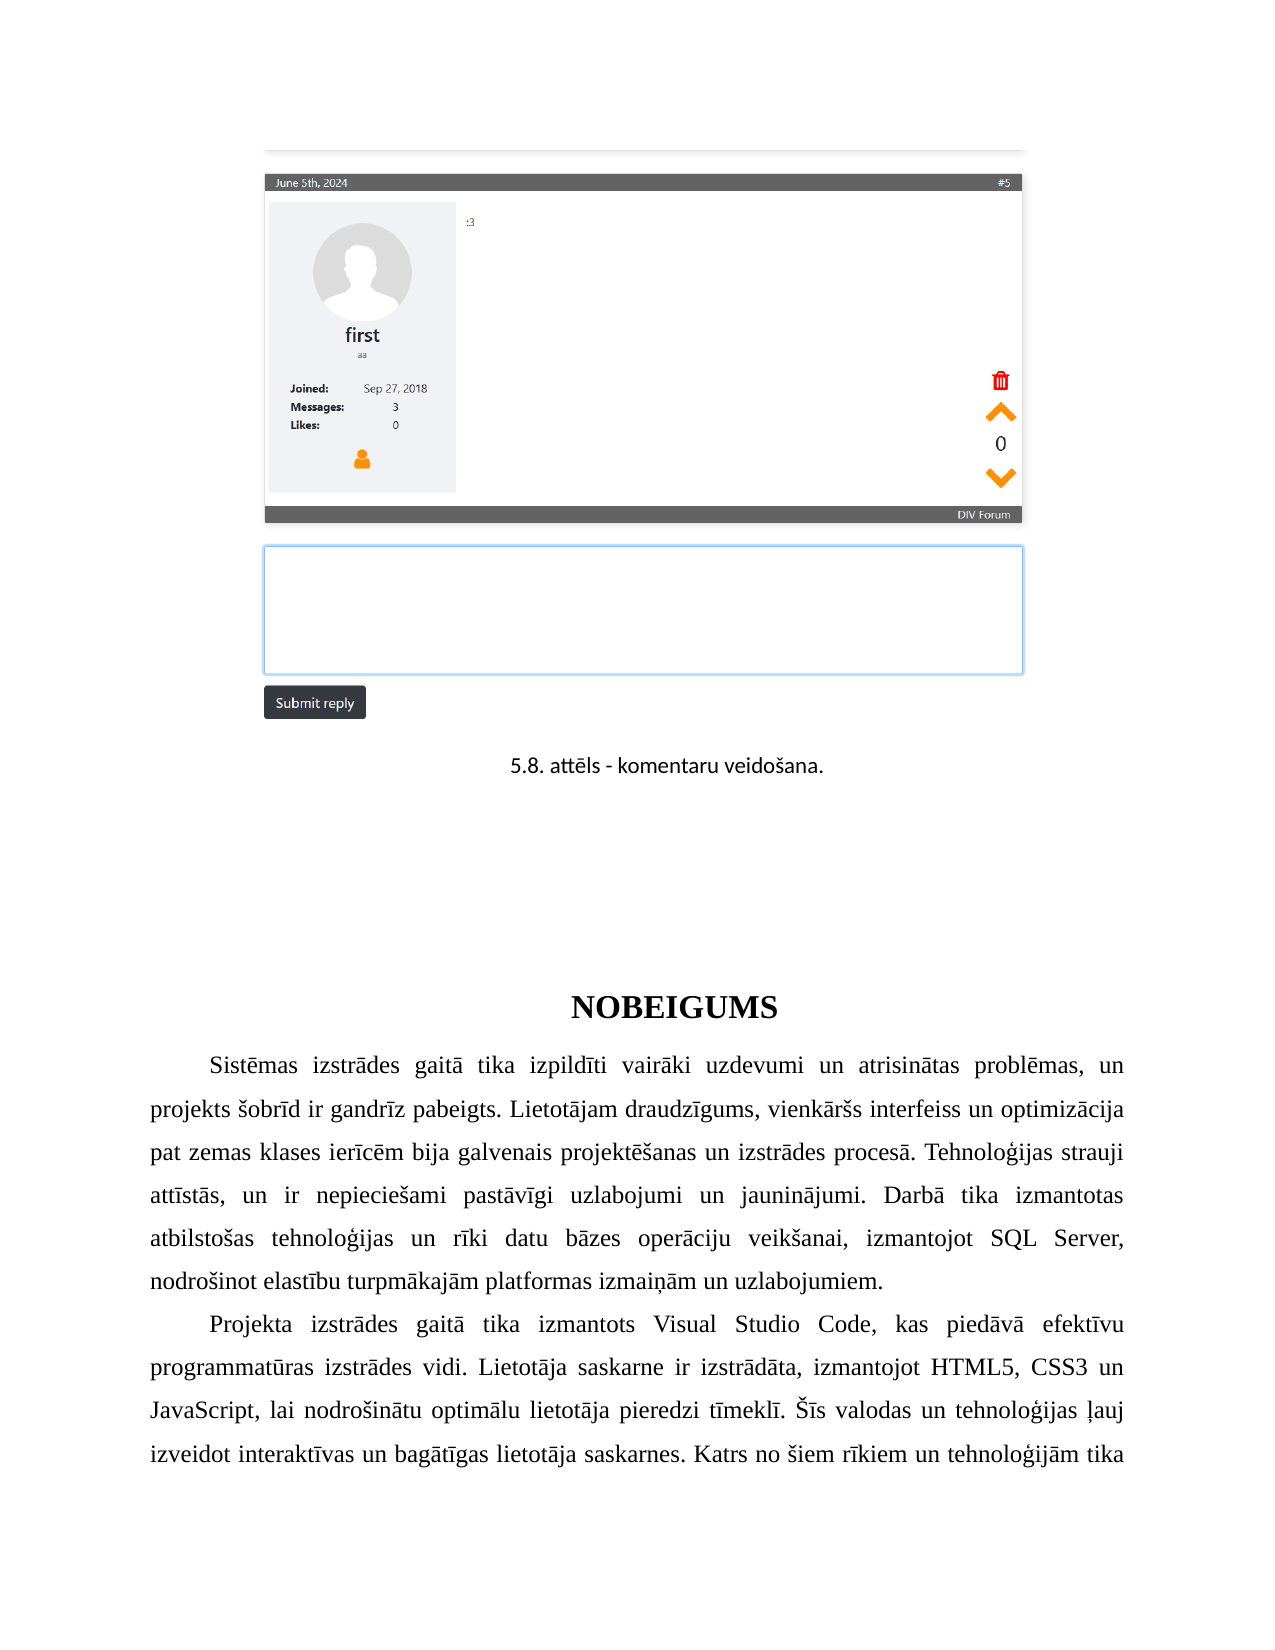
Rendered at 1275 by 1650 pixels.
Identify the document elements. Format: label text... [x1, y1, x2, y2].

text 5.8. attēls - komentaru veidošana. [150, 751, 1125, 779]
text NOBEIGUMS [224, 987, 1125, 1026]
text Projekta izstrādes gaitā tika izmantots Visual Studio Code, kas piedāvā efektīvu programmatūras izstrādes vidi. Lietotāja saskarne ir izstrādāta, izmantojot HTML5, CSS3 un JavaScript, lai nodrošinātu optimālu lietotāja pieredzi tīmeklī. Šīs valodas un tehnoloģijas ļauj izveidot interaktīvas un bagātīgas lietotāja saskarnes. Katrs no šiem rīkiem un tehnoloģijām tika [150, 1309, 1125, 1467]
text Sistēmas izstrādes gaitā tika izpildīti vairāki uzdevumi un atrisinātas problēmas, un projekts šobrīd ir gandrīz pabeigts. Lietotājam draudzīgums, vienkāršs interfeiss un optimizācija pat zemas klases ierīcēm bija galvenais projektēšanas un izstrādes procesā. Tehnoloģijas strauji attīstās, un ir nepieciešami pastāvīgi uzlabojumi un jauninājumi. Darbā tika izmantotas atbilstošas ​​tehnoloģijas un rīki datu bāzes operāciju veikšanai, izmantojot SQL Server, nodrošinot elastību turpmākajām platformas izmaiņām un uzlabojumiem. [150, 1051, 1125, 1295]
